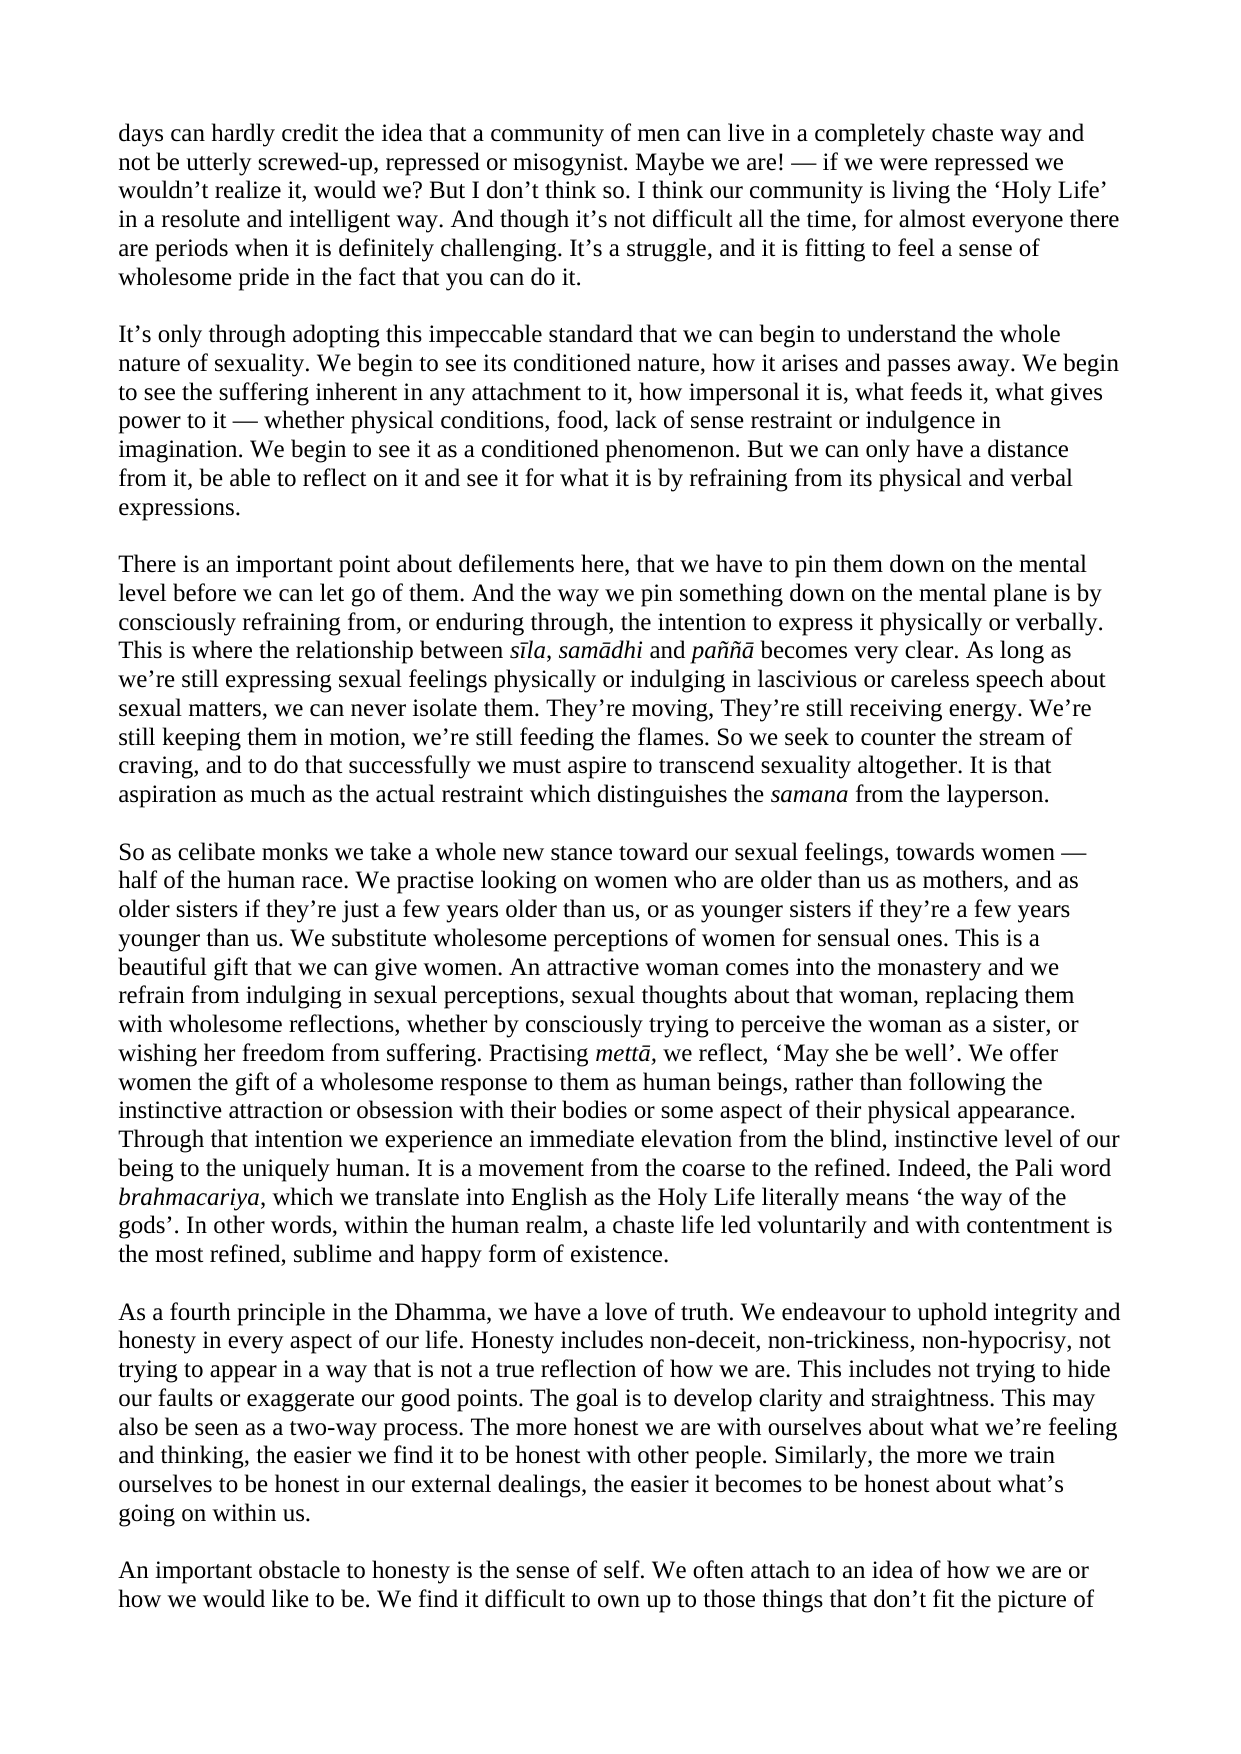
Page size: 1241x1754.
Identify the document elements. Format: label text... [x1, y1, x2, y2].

text wouldn’t realize it, would we? But I don’t think so. I think our community is living the ‘Holy Life’ in a resolute and intelligent way. And though it’s not difficult all the time, for almost everyone there are periods when it is definitely challenging. It’s a struggle, and it is fitting to feel a sense of wholesome pride in the fact that you can do it. [118, 176, 1122, 291]
text An important obstacle to honesty is the sense of self. We often attach to an idea of how we are or how we would like to be. We find it difficult to own up to those things that don’t fit the picture of [118, 1556, 1122, 1613]
text So as celibate monks we take a whole new stance toward our sexual feelings, towards women — half of the human race. We practise looking on women who are older than us as mothers, and as older sisters if they’re just a few years older than us, or as younger sisters if they’re a few years younger than us. We substitute wholesome perceptions of women for sensual ones. This is a beautiful gift that we can give women. An attractive woman comes into the monastery and we refrain from indulging in sexual perceptions, sexual thoughts about that woman, replacing them with wholesome reflections, whether by consciously trying to perceive the woman as a sister, or wishing her freedom from suffering. Practising mettā, we reflect, ‘May she be well’. We offer women the gift of a wholesome response to them as human beings, rather than following the instinctive attraction or obsession with their bodies or some aspect of their physical appearance. Through that intention we experience an immediate elevation from the blind, instinctive level of our being to the uniquely human. It is a movement from the coarse to the refined. Indeed, the Pali word brahmacariya, which we translate into English as the Holy Life literally means ‘the way of the gods’. In other words, within the human realm, a chaste life led voluntarily and with contentment is the most refined, sublime and happy form of existence. [118, 837, 1122, 1268]
text There is an important point about defilements here, that we have to pin them down on the mental level before we can let go of them. And the way we pin something down on the mental plane is by consciously refraining from, or enduring through, the intention to express it physically or verbally. This is where the relationship between sīla, samādhi and paññā becomes very clear. As long as we’re still expressing sexual feelings physically or indulging in lascivious or careless speech about sexual matters, we can never isolate them. They’re moving, They’re still receiving energy. We’re still keeping them in motion, we’re still feeding the flames. So we seek to counter the stream of craving, and to do that successfully we must aspire to transcend sexuality altogether. It is that aspiration as much as the actual restraint which distinguishes the samana from the layperson. [118, 549, 1122, 808]
text days can hardly credit the idea that a community of men can live in a completely chaste way and not be utterly screwed-up, repressed or misogynist. Maybe we are! — if we were repressed we [118, 118, 1122, 176]
text As a fourth principle in the Dhamma, we have a love of truth. We endeavour to uphold integrity and honesty in every aspect of our life. Honesty includes non-deceit, non-trickiness, non-hypocrisy, not trying to appear in a way that is not a true reflection of how we are. This includes not trying to hide our faults or exaggerate our good points. The goal is to develop clarity and straightness. This may also be seen as a two-way process. The more honest we are with ourselves about what we’re feeling and thinking, the easier we find it to be honest with other people. Similarly, the more we train ourselves to be honest in our external dealings, the easier it becomes to be honest about what’s going on within us. [118, 1297, 1122, 1527]
text It’s only through adopting this impeccable standard that we can begin to understand the whole nature of sexuality. We begin to see its conditioned nature, how it arises and passes away. We begin to see the suffering inherent in any attachment to it, how impersonal it is, what feeds it, what gives power to it — whether physical conditions, food, lack of sense restraint or indulgence in imagination. We begin to see it as a conditioned phenomenon. But we can only have a distance from it, be able to reflect on it and see it for what it is by refraining from its physical and verbal expressions. [118, 319, 1122, 521]
